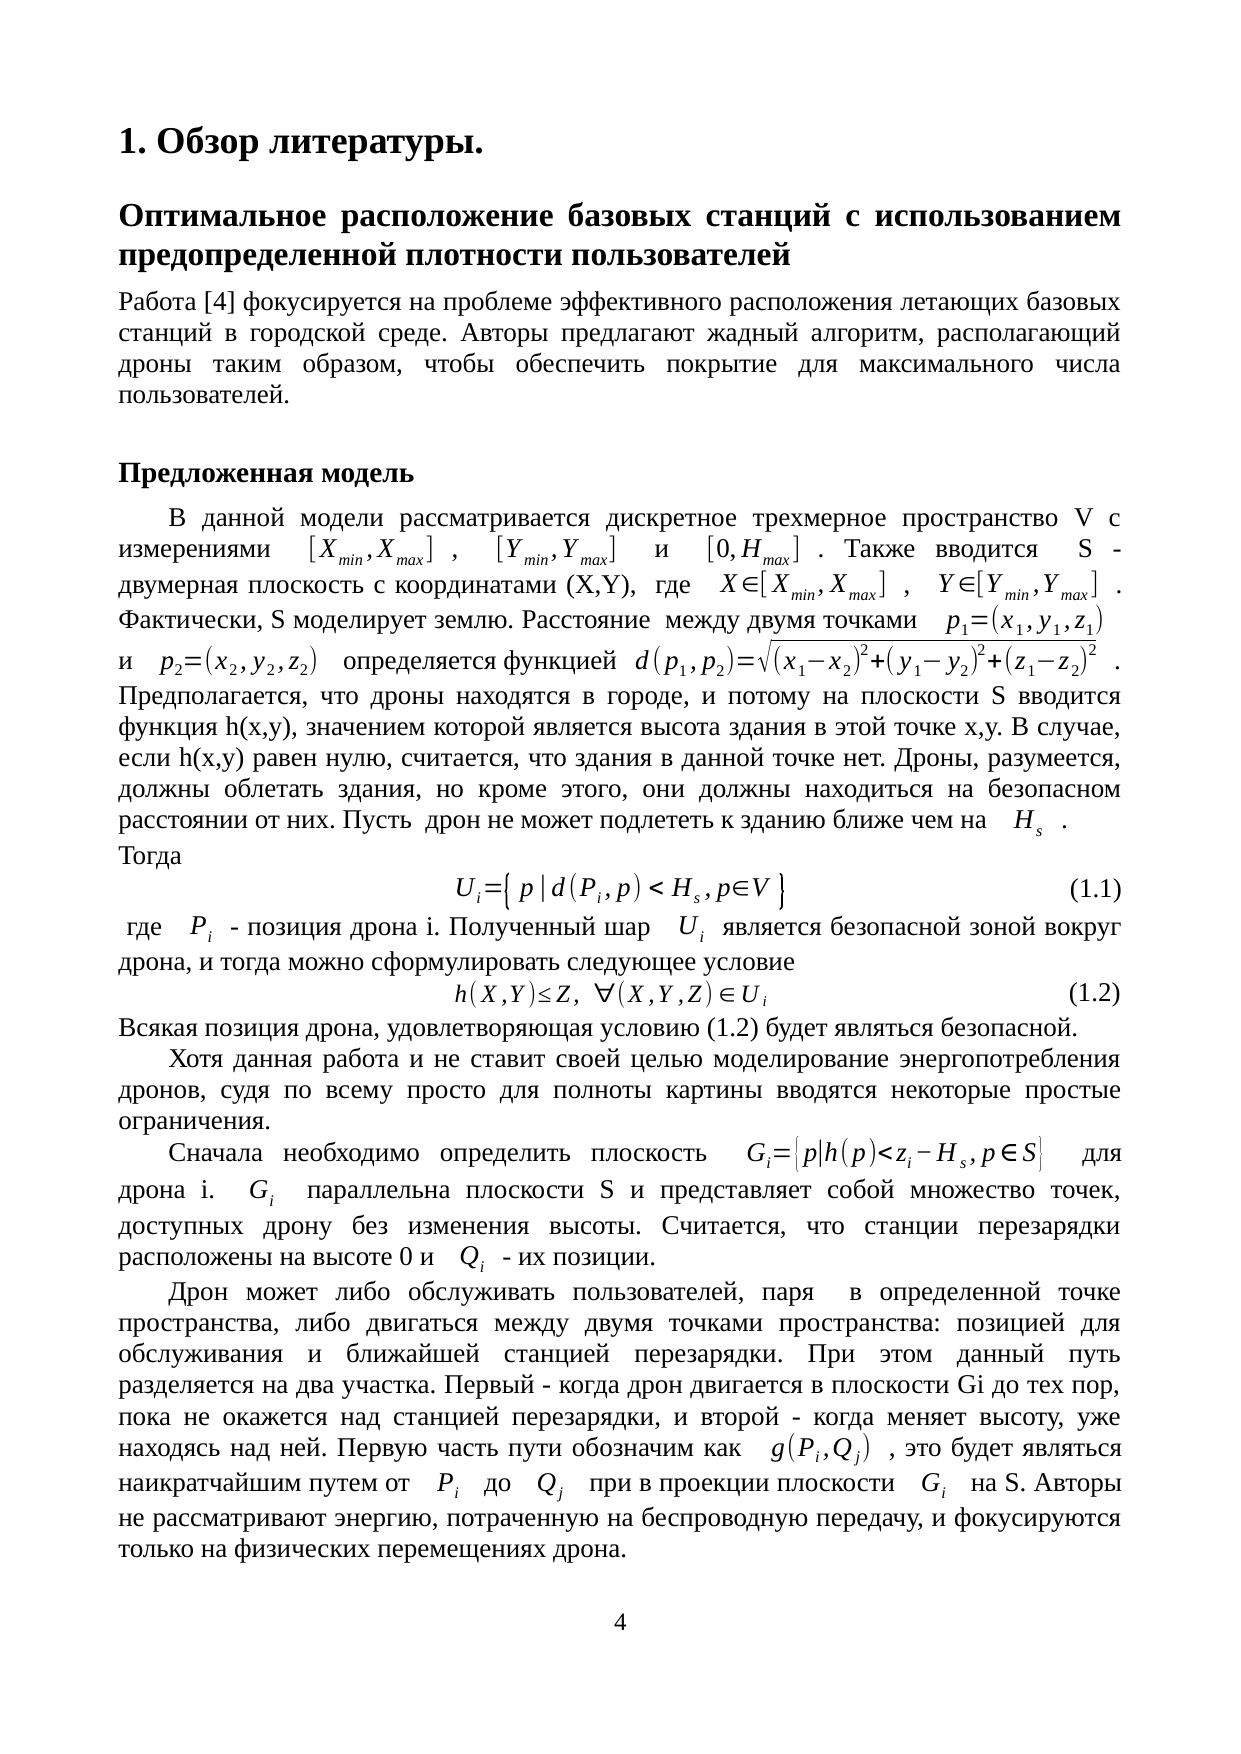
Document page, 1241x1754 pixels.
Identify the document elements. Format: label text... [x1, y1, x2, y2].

text Всякая позиция дрона, удовлетворяющая условию (1.2) будет являться безопасной. [118, 1011, 1122, 1042]
text Тогда [118, 839, 1122, 870]
text Работа [4] фокусируется на проблеме эффективного расположения летающих базовых станций в городской среде. Авторы предлагают жадный алгоритм, располагающий дроны таким образом, чтобы обеспечить покрытие для максимального числа пользователей. [118, 285, 1122, 409]
text Хотя данная работа и не ставит своей целью моделирование энергопотребления дронов, судя по всему просто для полноты картины вводятся некоторые простые ограничения. [118, 1042, 1122, 1135]
text (1.1) [118, 870, 1122, 910]
text где - позиция дрона i. Полученный шар является безопасной зоной вокруг дрона, и тогда можно сформулировать следующее условие [118, 910, 1122, 976]
subtitle Оптимальное расположение базовых станций с использованием предопределенной плотности пользователей [118, 195, 1122, 272]
text (1.2) [118, 976, 1122, 1011]
text В данной модели рассматривается дискретное трехмерное пространство V с измерениями , и . Также вводится S - двумерная плоскость с координатами (X,Y), где , . Фактически, S моделирует землю. Расстояние между двумя точками и определяется функцией. [118, 501, 1122, 679]
subtitle Предложенная модель [118, 455, 1122, 489]
text Дрон может либо обслуживать пользователей, паря в определенной точке пространства, либо двигаться между двумя точками пространства: позицией для обслуживания и ближайшей станцией перезарядки. При этом данный путь разделяется на два участка. Первый - когда дрон двигается в плоскости Gi до тех пор, пока не окажется над станцией перезарядки, и второй - когда меняет высоту, уже находясь над ней. Первую часть пути обозначим как , это будет являться наикратчайшим путем от до при в проекции плоскости на S. Авторы не рассматривают энергию, потраченную на беспроводную передачу, и фокусируются только на физических перемещениях дрона. [118, 1275, 1122, 1564]
subtitle 1. Обзор литературы. [118, 118, 1122, 162]
text Сначала необходимо определить плоскость для дрона i. параллельна плоскости S и представляет собой множество точек, доступных дрону без изменения высоты. Считается, что станции перезарядки расположены на высоте 0 и - их позиции. [118, 1135, 1122, 1275]
text Предполагается, что дроны находятся в городе, и потому на плоскости S вводится функция h(x,y), значением которой является высота здания в этой точке x,y. В случае, если h(x,y) равен нулю, считается, что здания в данной точке нет. Дроны, разумеется, должны облетать здания, но кроме этого, они должны находиться на безопасном расстоянии от них. Пусть дрон не может подлететь к зданию ближе чем на . [118, 679, 1122, 839]
